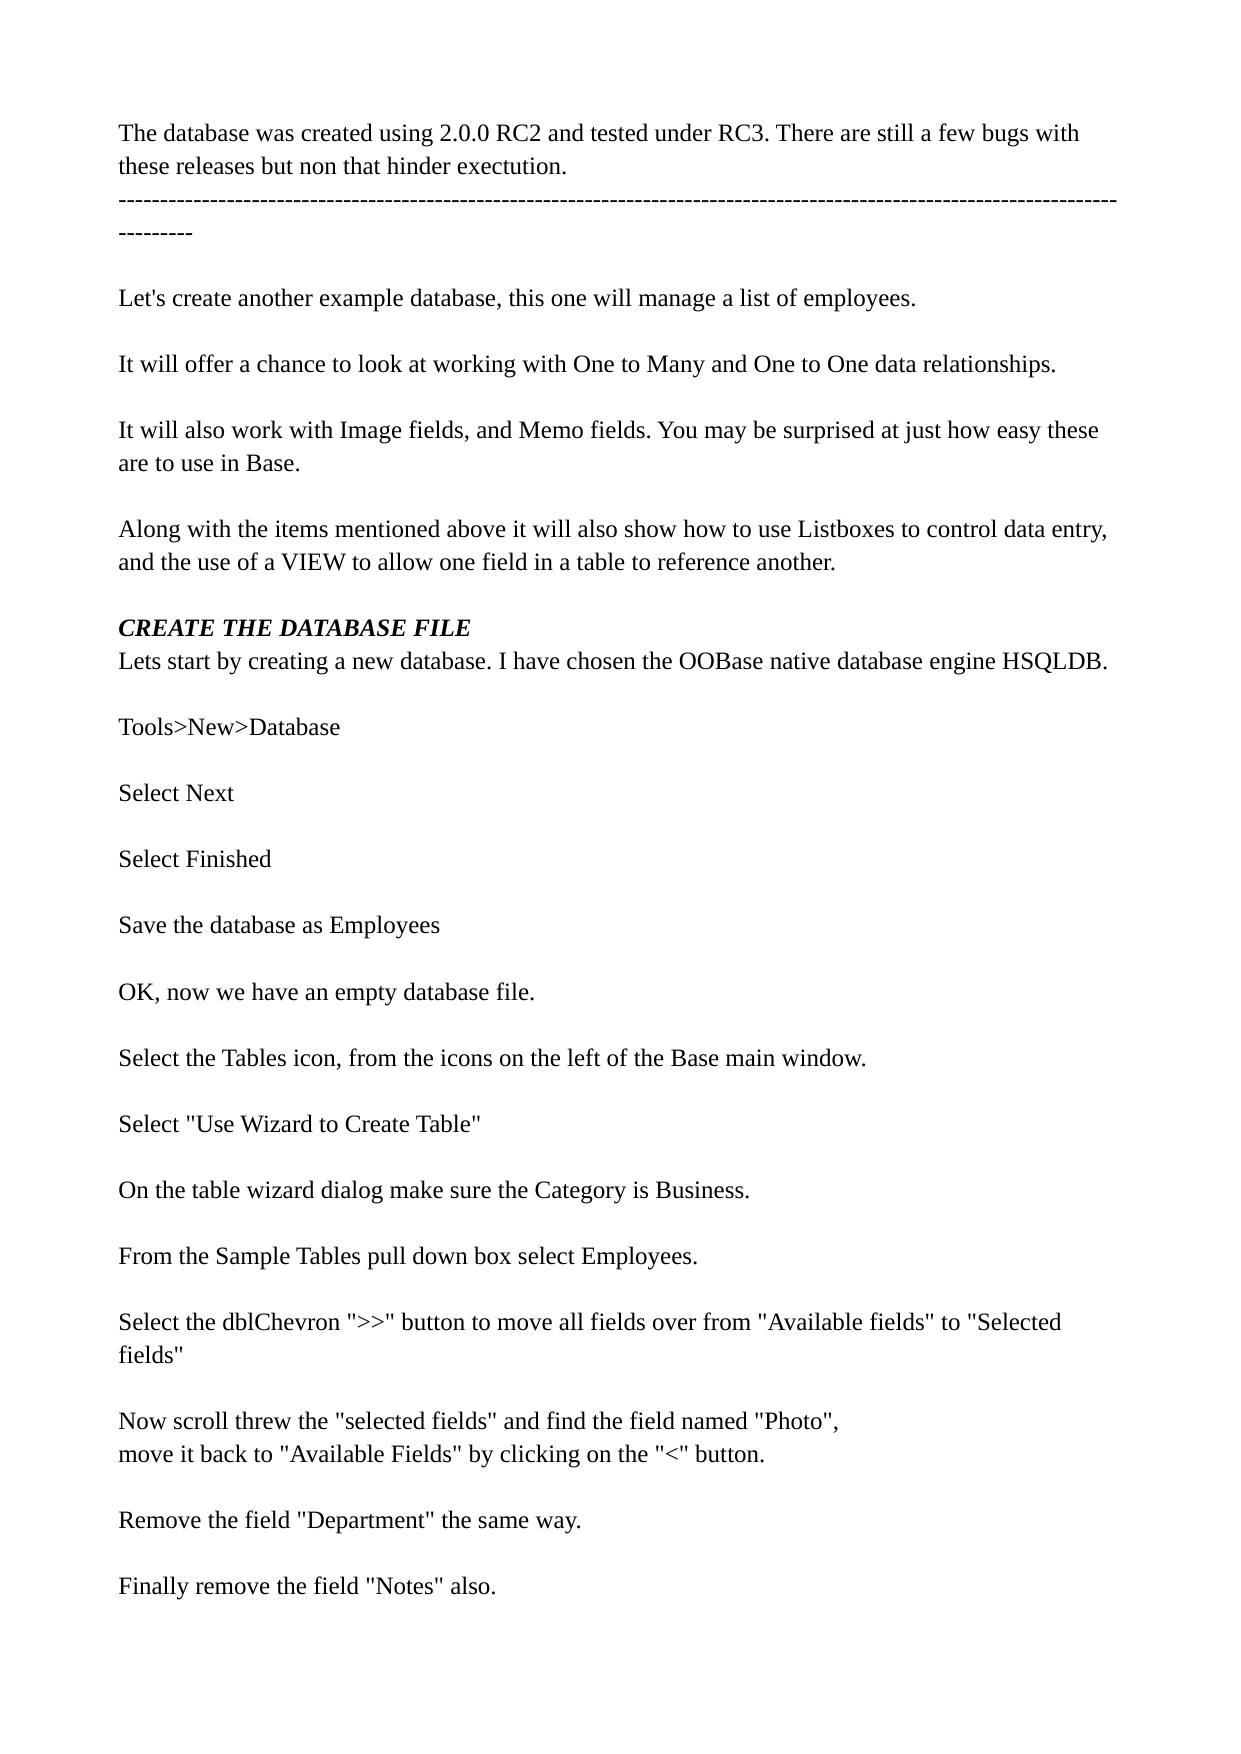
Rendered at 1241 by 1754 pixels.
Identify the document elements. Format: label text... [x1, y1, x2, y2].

text The database was created using 2.0.0 RC2 and tested under RC3. There are still a few bugs with these releases but non that hinder exectution. --------------------------------------------------------------------------------------------------------------------------------- Let's create another example database, this one will manage a list of employees. It will offer a chance to look at working with One to Many and One to One data relationships. It will also work with Image fields, and Memo fields. You may be surprised at just how easy these are to use in Base. Along with the items mentioned above it will also show how to use Listboxes to control data entry, and the use of a VIEW to allow one field in a table to reference another. CREATE THE DATABASE FILE Lets start by creating a new database. I have chosen the OOBase native database engine HSQLDB. Tools>New>Database Select Next Select Finished Save the database as Employees OK, now we have an empty database file. Select the Tables icon, from the icons on the left of the Base main window. Select "Use Wizard to Create Table" On the table wizard dialog make sure the Category is Business. From the Sample Tables pull down box select Employees. Select the dblChevron ">>" button to move all fields over from "Available fields" to "Selected fields" Now scroll threw the "selected fields" and find the field named "Photo", move it back to "Available Fields" by clicking on the "<" button. Remove the field "Department" the same way. Finally remove the field "Notes" also. [118, 118, 1122, 1633]
